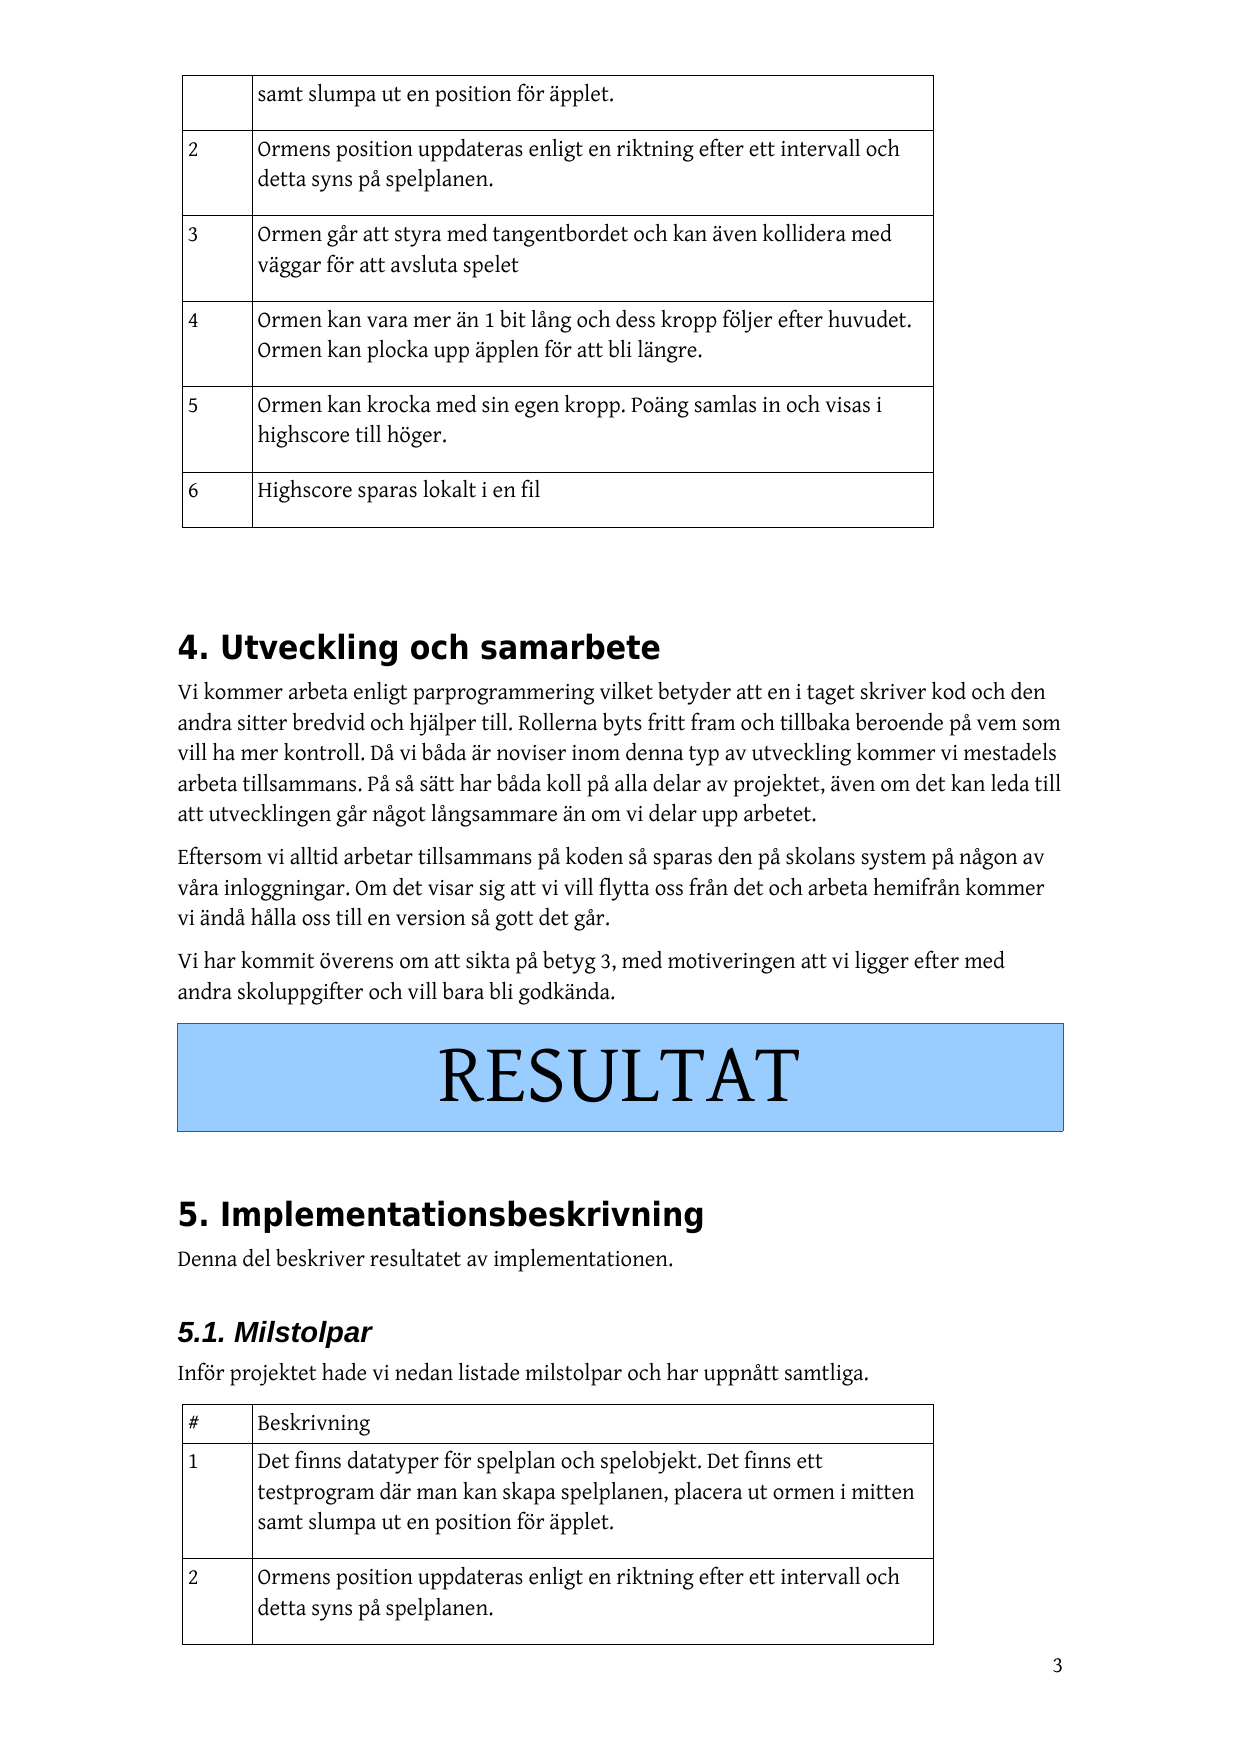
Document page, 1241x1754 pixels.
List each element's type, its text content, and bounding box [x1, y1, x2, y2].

table_header # [183, 1405, 252, 1442]
subtitle 5. Implementationsbeskrivning [177, 1195, 1063, 1234]
text Eftersom vi alltid arbetar tillsammans på koden så sparas den på skolans system på någon av våra inloggningar. Om det visar sig att vi vill flytta oss från det och arbeta hemifrån kommer vi ändå hålla oss till en version så gott det går. [177, 845, 1063, 932]
table_cell samt slumpa ut en position för äpplet. [253, 76, 933, 130]
text Inför projektet hade vi nedan listade milstolpar och har uppnått samtliga. [177, 1361, 1063, 1387]
text Vi kommer arbeta enligt parprogrammering vilket betyder att en i taget skriver kod och den andra sitter bredvid och hjälper till. Rollerna byts fritt fram och tillbaka beroende på vem som vill ha mer kontroll. Då vi båda är noviser inom denna typ av utveckling kommer vi mestadels arbeta tillsammans. På så sätt har båda koll på alla delar av projektet, även om det kan leda till att utvecklingen går något långsammare än om vi delar upp arbetet. [177, 680, 1063, 828]
table_cell Det finns datatyper för spelplan och spelobjekt. Det finns ett testprogram där man kan skapa spelplanen, placera ut ormen i mitten samt slumpa ut en position för äpplet. [253, 1444, 933, 1558]
text Vi har kommit överens om att sikta på betyg 3, med motiveringen att vi ligger efter med andra skoluppgifter och vill bara bli godkända. [177, 949, 1063, 1006]
table_cell 6 [183, 473, 252, 526]
table_cell Ormens position uppdateras enligt en riktning efter ett intervall och detta syns på spelplanen. [253, 1559, 933, 1644]
text Denna del beskriver resultatet av implementationen. [177, 1247, 1063, 1273]
table_cell Ormen kan krocka med sin egen kropp. Poäng samlas in och visas i highscore till höger. [253, 387, 933, 472]
table_cell 4 [183, 302, 252, 386]
table_cell 2 [183, 1559, 252, 1644]
table_header Beskrivning [253, 1405, 933, 1442]
table_cell 2 [183, 131, 252, 215]
table_cell 1 [183, 1444, 252, 1558]
table_cell Ormen går att styra med tangentbordet och kan även kollidera med väggar för att avsluta spelet [253, 216, 933, 301]
table_cell Ormen kan vara mer än 1 bit lång och dess kropp följer efter huvudet. Ormen kan plocka upp äpplen för att bli längre. [253, 302, 933, 386]
table_cell 5 [183, 387, 252, 472]
table_cell [183, 76, 252, 130]
subtitle 5.1. Milstolpar [177, 1315, 1063, 1348]
table_cell Ormens position uppdateras enligt en riktning efter ett intervall och detta syns på spelplanen. [253, 131, 933, 215]
table_cell 3 [183, 216, 252, 301]
table_header RESULTAT [178, 1024, 1063, 1131]
table_cell Highscore sparas lokalt i en fil [253, 473, 933, 526]
subtitle 4. Utveckling och samarbete [177, 628, 1063, 667]
